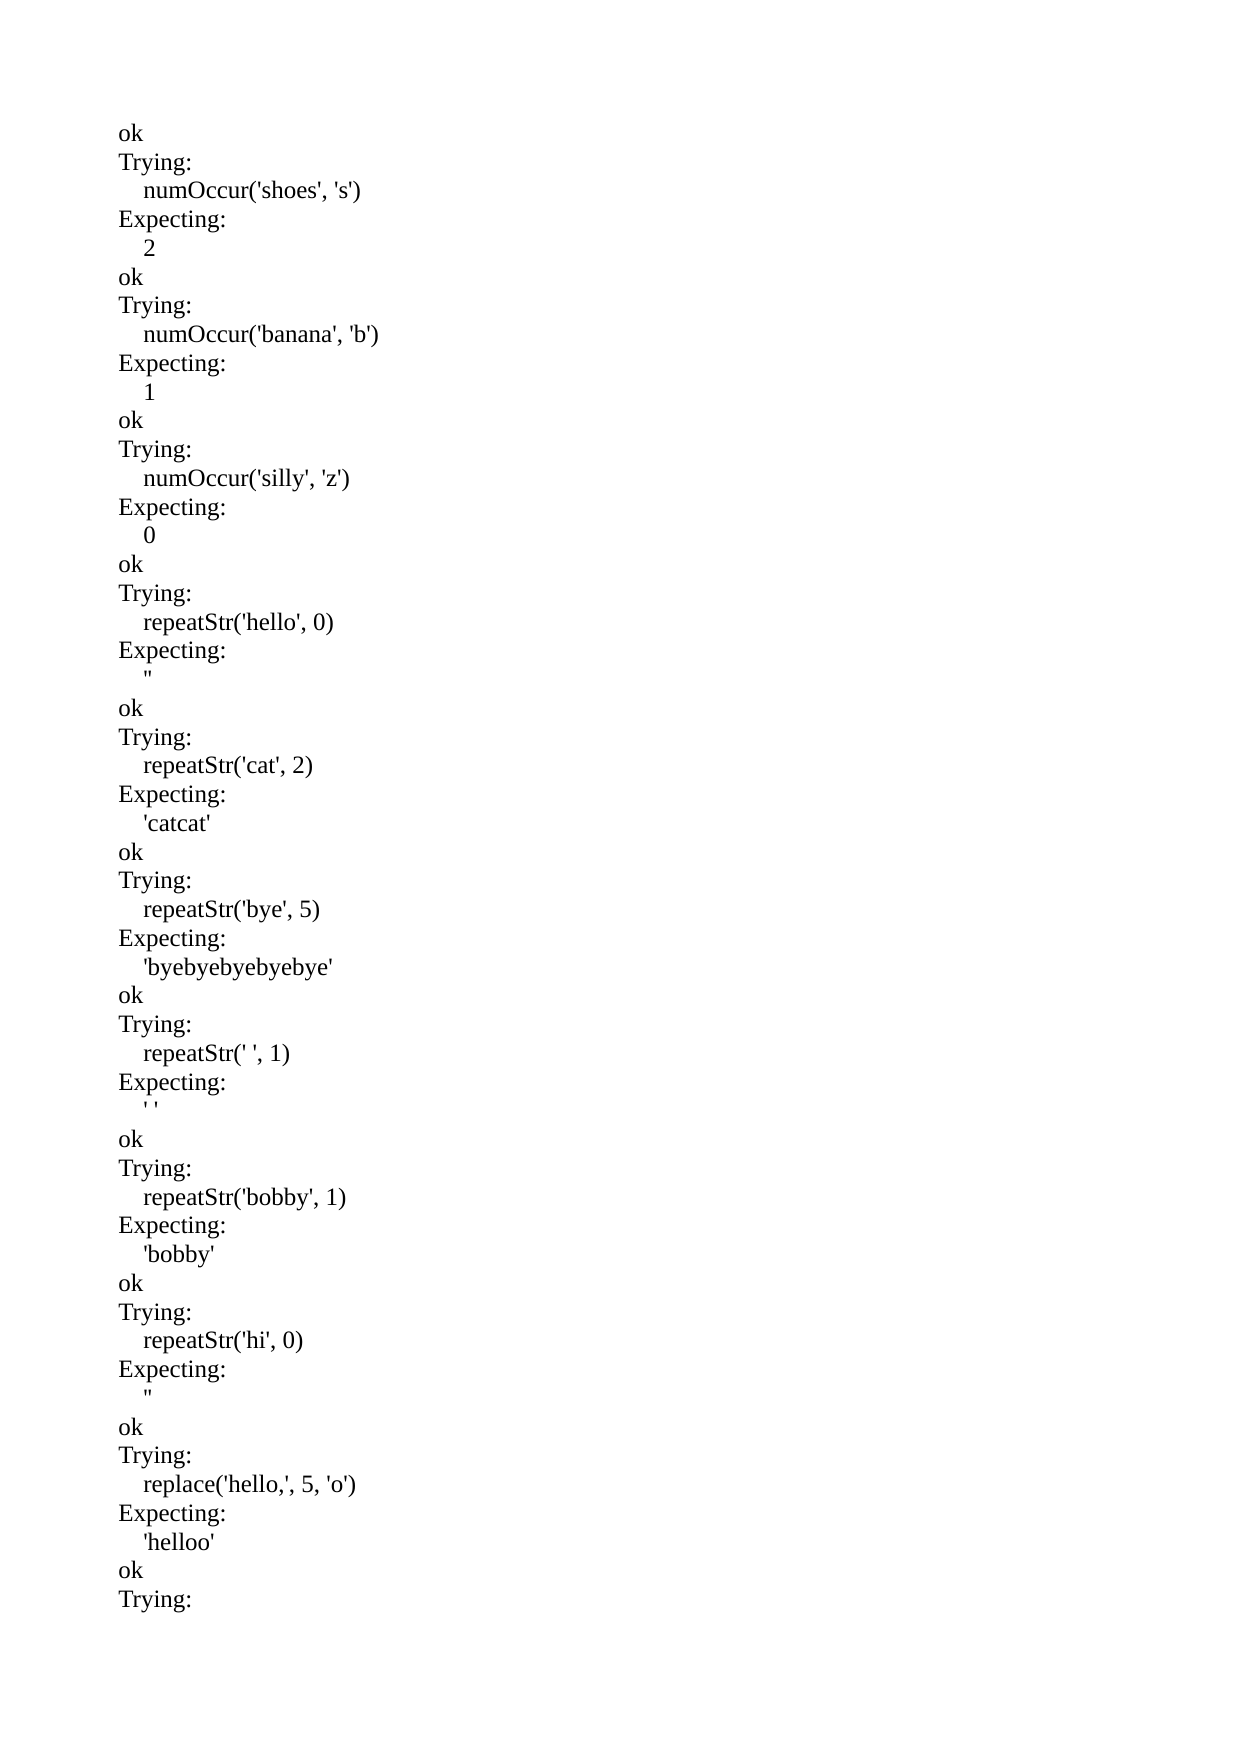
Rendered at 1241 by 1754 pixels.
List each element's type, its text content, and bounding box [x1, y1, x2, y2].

text Expecting: [118, 492, 1122, 521]
text Expecting: [118, 1354, 1122, 1383]
text ok [118, 1268, 1122, 1297]
text 2 [118, 233, 1122, 262]
text repeatStr('bobby', 1) [118, 1182, 1122, 1211]
text Trying: [118, 1297, 1122, 1326]
text ok [118, 549, 1122, 578]
text replace('hello,', 5, 'o') [118, 1469, 1122, 1498]
text Expecting: [118, 1498, 1122, 1527]
text numOccur('banana', 'b') [118, 319, 1122, 348]
text Trying: [118, 1584, 1122, 1613]
text Trying: [118, 1441, 1122, 1469]
text Expecting: [118, 1067, 1122, 1096]
text ok [118, 262, 1122, 291]
text 'bobby' [118, 1239, 1122, 1268]
text Expecting: [118, 348, 1122, 377]
text ok [118, 693, 1122, 722]
text Trying: [118, 434, 1122, 463]
text Trying: [118, 291, 1122, 319]
text 'helloo' [118, 1527, 1122, 1556]
text '' [118, 664, 1122, 693]
text repeatStr('cat', 2) [118, 751, 1122, 779]
text ok [118, 1556, 1122, 1584]
text Expecting: [118, 923, 1122, 952]
text Trying: [118, 147, 1122, 176]
text Trying: [118, 1153, 1122, 1182]
text 'catcat' [118, 808, 1122, 837]
text Trying: [118, 1009, 1122, 1038]
text '' [118, 1383, 1122, 1412]
text 0 [118, 521, 1122, 549]
text ' ' [118, 1096, 1122, 1124]
text ok [118, 118, 1122, 147]
text Expecting: [118, 636, 1122, 664]
text numOccur('shoes', 's') [118, 176, 1122, 204]
text 'byebyebyebyebye' [118, 952, 1122, 981]
text repeatStr('hi', 0) [118, 1326, 1122, 1354]
text Expecting: [118, 204, 1122, 233]
text numOccur('silly', 'z') [118, 463, 1122, 492]
text repeatStr('hello', 0) [118, 607, 1122, 636]
text Trying: [118, 722, 1122, 751]
text ok [118, 1124, 1122, 1153]
text ok [118, 837, 1122, 866]
text Expecting: [118, 1211, 1122, 1239]
text ok [118, 406, 1122, 434]
text Expecting: [118, 779, 1122, 808]
text ok [118, 1412, 1122, 1441]
text Trying: [118, 866, 1122, 894]
text 1 [118, 377, 1122, 406]
text repeatStr('bye', 5) [118, 894, 1122, 923]
text ok [118, 981, 1122, 1009]
text repeatStr(' ', 1) [118, 1038, 1122, 1067]
text Trying: [118, 578, 1122, 607]
